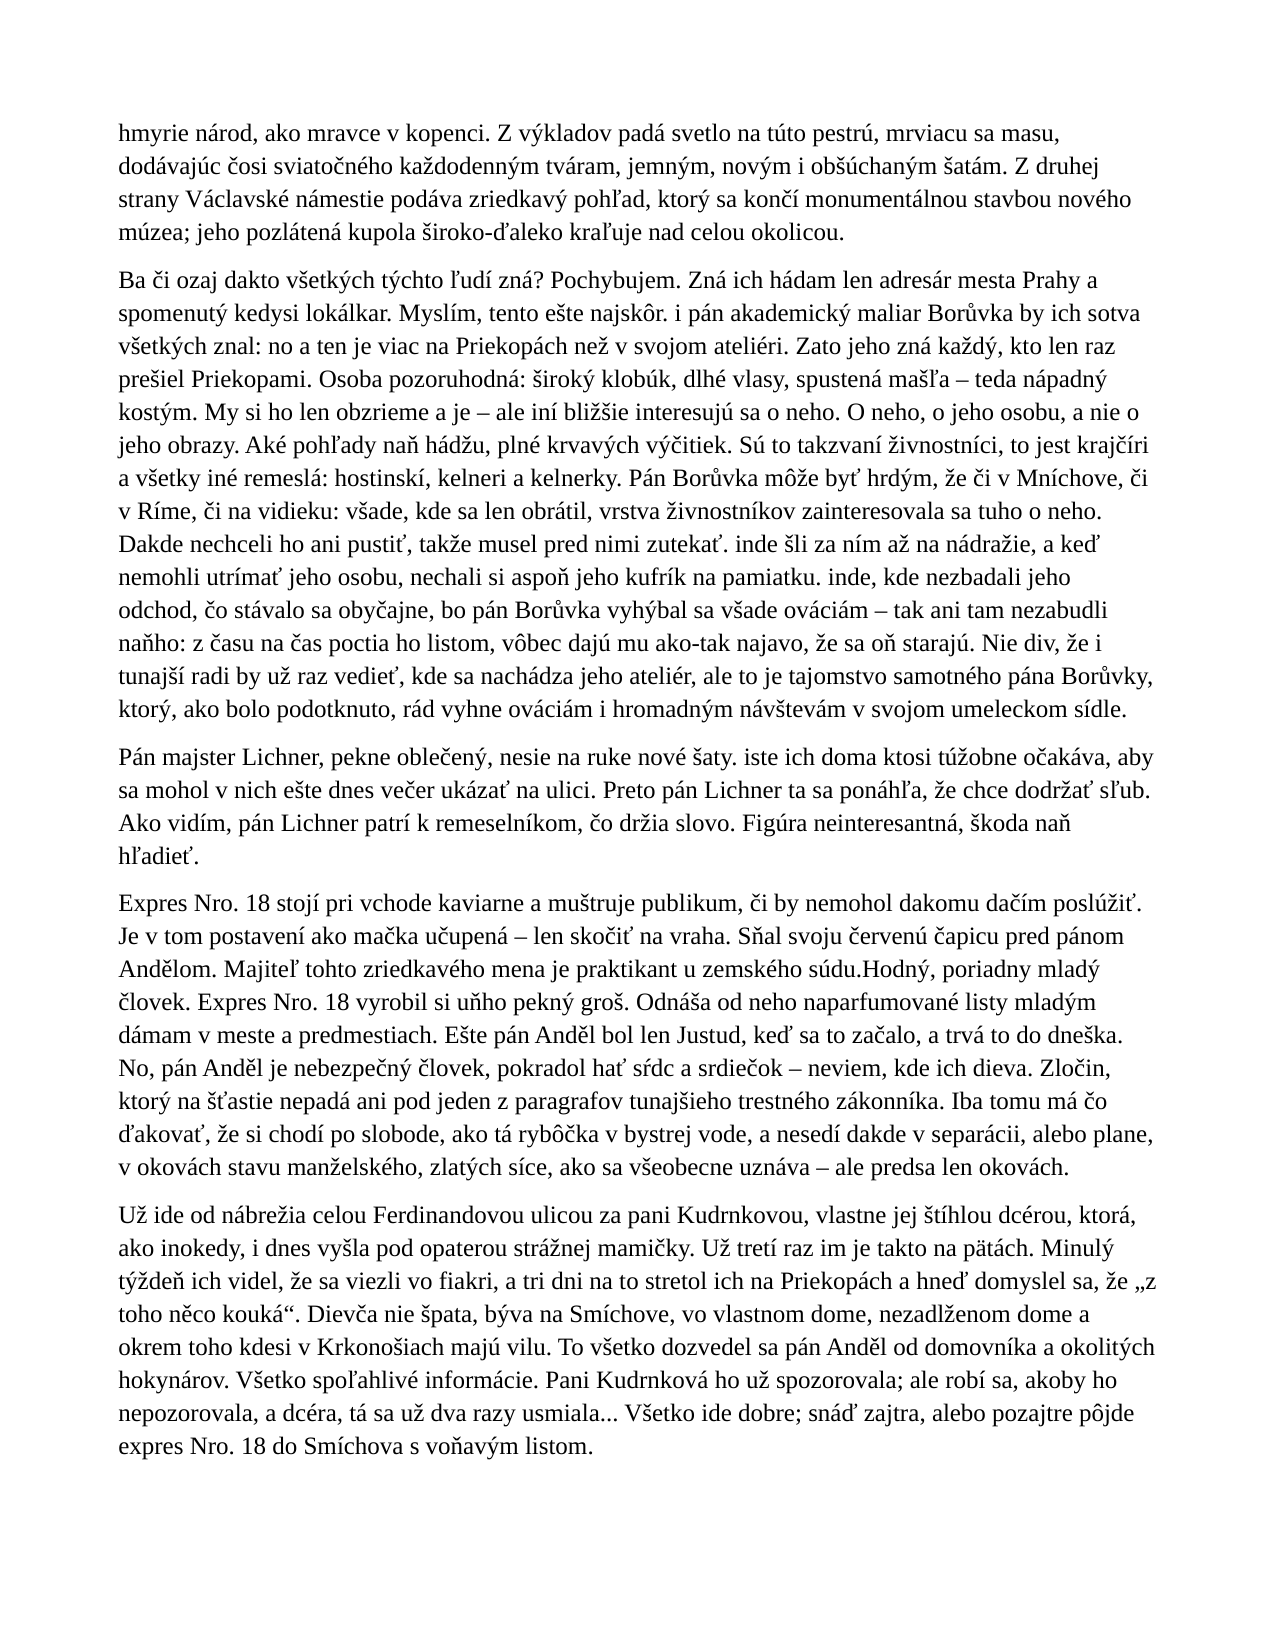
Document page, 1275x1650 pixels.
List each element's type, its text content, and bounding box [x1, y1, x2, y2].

text Ba či ozaj dakto všetkých týchto ľudí zná? Pochybujem. Zná ich hádam len adresár mesta Prahy a spomenutý kedysi lokálkar. Myslím, tento ešte najskôr. i pán akademický maliar Borůvka by ich sotva všetkých znal: no a ten je viac na Priekopách než v svojom ateliéri. Zato jeho zná každý, kto len raz prešiel Priekopami. Osoba pozoruhodná: široký klobúk, dlhé vlasy, spustená mašľa – teda nápadný kostým. My si ho len obzrieme a je – ale iní bližšie interesujú sa o neho. O neho, o jeho osobu, a nie o jeho obrazy. Aké pohľady naň hádžu, plné krvavých výčitiek. Sú to takzvaní živnostníci, to jest krajčíri a všetky iné remeslá: hostinskí, kelneri a kelnerky. Pán Borůvka môže byť hrdým, že či v Mníchove, či v Ríme, či na vidieku: všade, kde sa len obrátil, vrstva živnostníkov zainteresovala sa tuho o neho. Dakde nechceli ho ani pustiť, takže musel pred nimi zutekať. inde šli za ním až na nádražie, a keď nemohli utrímať jeho osobu, nechali si aspoň jeho kufrík na pamiatku. inde, kde nezbadali jeho odchod, čo stávalo sa obyčajne, bo pán Borůvka vyhýbal sa všade ováciám – tak ani tam nezabudli naňho: z času na čas poctia ho listom, vôbec dajú mu ako-tak najavo, že sa oň starajú. Nie div, že i tunajší radi by už raz vedieť, kde sa nachádza jeho ateliér, ale to je tajomstvo samotného pána Borůvky, ktorý, ako bolo podotknuto, rád vyhne ováciám i hromadným návštevám v svojom umeleckom sídle. [118, 265, 1157, 723]
text hmyrie národ, ako mravce v kopenci. Z výkladov padá svetlo na túto pestrú, mrviacu sa masu, dodávajúc čosi sviatočného každodenným tváram, jemným, novým i obšúchaným šatám. Z druhej strany Václavské námestie podáva zriedkavý pohľad, ktorý sa končí monumentálnou stavbou nového múzea; jeho pozlátená kupola široko-ďaleko kraľuje nad celou okolicou. [118, 118, 1157, 246]
text Expres Nro. 18 stojí pri vchode kaviarne a muštruje publikum, či by nemohol dakomu dačím poslúžiť. Je v tom postavení ako mačka učupená – len skočiť na vraha. Sňal svoju červenú čapicu pred pánom Andělom. Majiteľ tohto zriedkavého mena je praktikant u zemského súdu.Hodný, poriadny mladý človek. Expres Nro. 18 vyrobil si uňho pekný groš. Odnáša od neho naparfumované listy mladým dámam v meste a predmestiach. Ešte pán Anděl bol len Justud, keď sa to začalo, a trvá to do dneška. No, pán Anděl je nebezpečný človek, pokradol hať sŕdc a srdiečok – neviem, kde ich dieva. Zločin, ktorý na šťastie nepadá ani pod jeden z paragrafov tunajšieho trestného zákonníka. Iba tomu má čo ďakovať, že si chodí po slobode, ako tá rybôčka v bystrej vode, a nesedí dakde v separácii, alebo plane, v okovách stavu manželského, zlatých síce, ako sa všeobecne uznáva – ale predsa len okovách. [118, 888, 1157, 1181]
text Už ide od nábrežia celou Ferdinandovou ulicou za pani Kudrnkovou, vlastne jej štíhlou dcérou, ktorá, ako inokedy, i dnes vyšla pod opaterou strážnej mamičky. Už tretí raz im je takto na pätách. Minulý týždeň ich videl, že sa viezli vo fiakri, a tri dni na to stretol ich na Priekopách a hneď domyslel sa, že „z toho něco kouká“. Dievča nie špata, býva na Smíchove, vo vlastnom dome, nezadlženom dome a okrem toho kdesi v Krkonošiach majú vilu. To všetko dozvedel sa pán Anděl od domovníka a okolitých hokynárov. Všetko spoľahlivé informácie. Pani Kudrnková ho už spozorovala; ale robí sa, akoby ho nepozorovala, a dcéra, tá sa už dva razy usmiala... Všetko ide dobre; snáď zajtra, alebo pozajtre pôjde expres Nro. 18 do Smíchova s voňavým listom. [118, 1200, 1157, 1460]
text Pán majster Lichner, pekne oblečený, nesie na ruke nové šaty. iste ich doma ktosi túžobne očakáva, aby sa mohol v nich ešte dnes večer ukázať na ulici. Preto pán Lichner ta sa ponáhľa, že chce dodržať sľub. Ako vidím, pán Lichner patrí k remeselníkom, čo držia slovo. Figúra neinteresantná, škoda naň hľadieť. [118, 742, 1157, 869]
